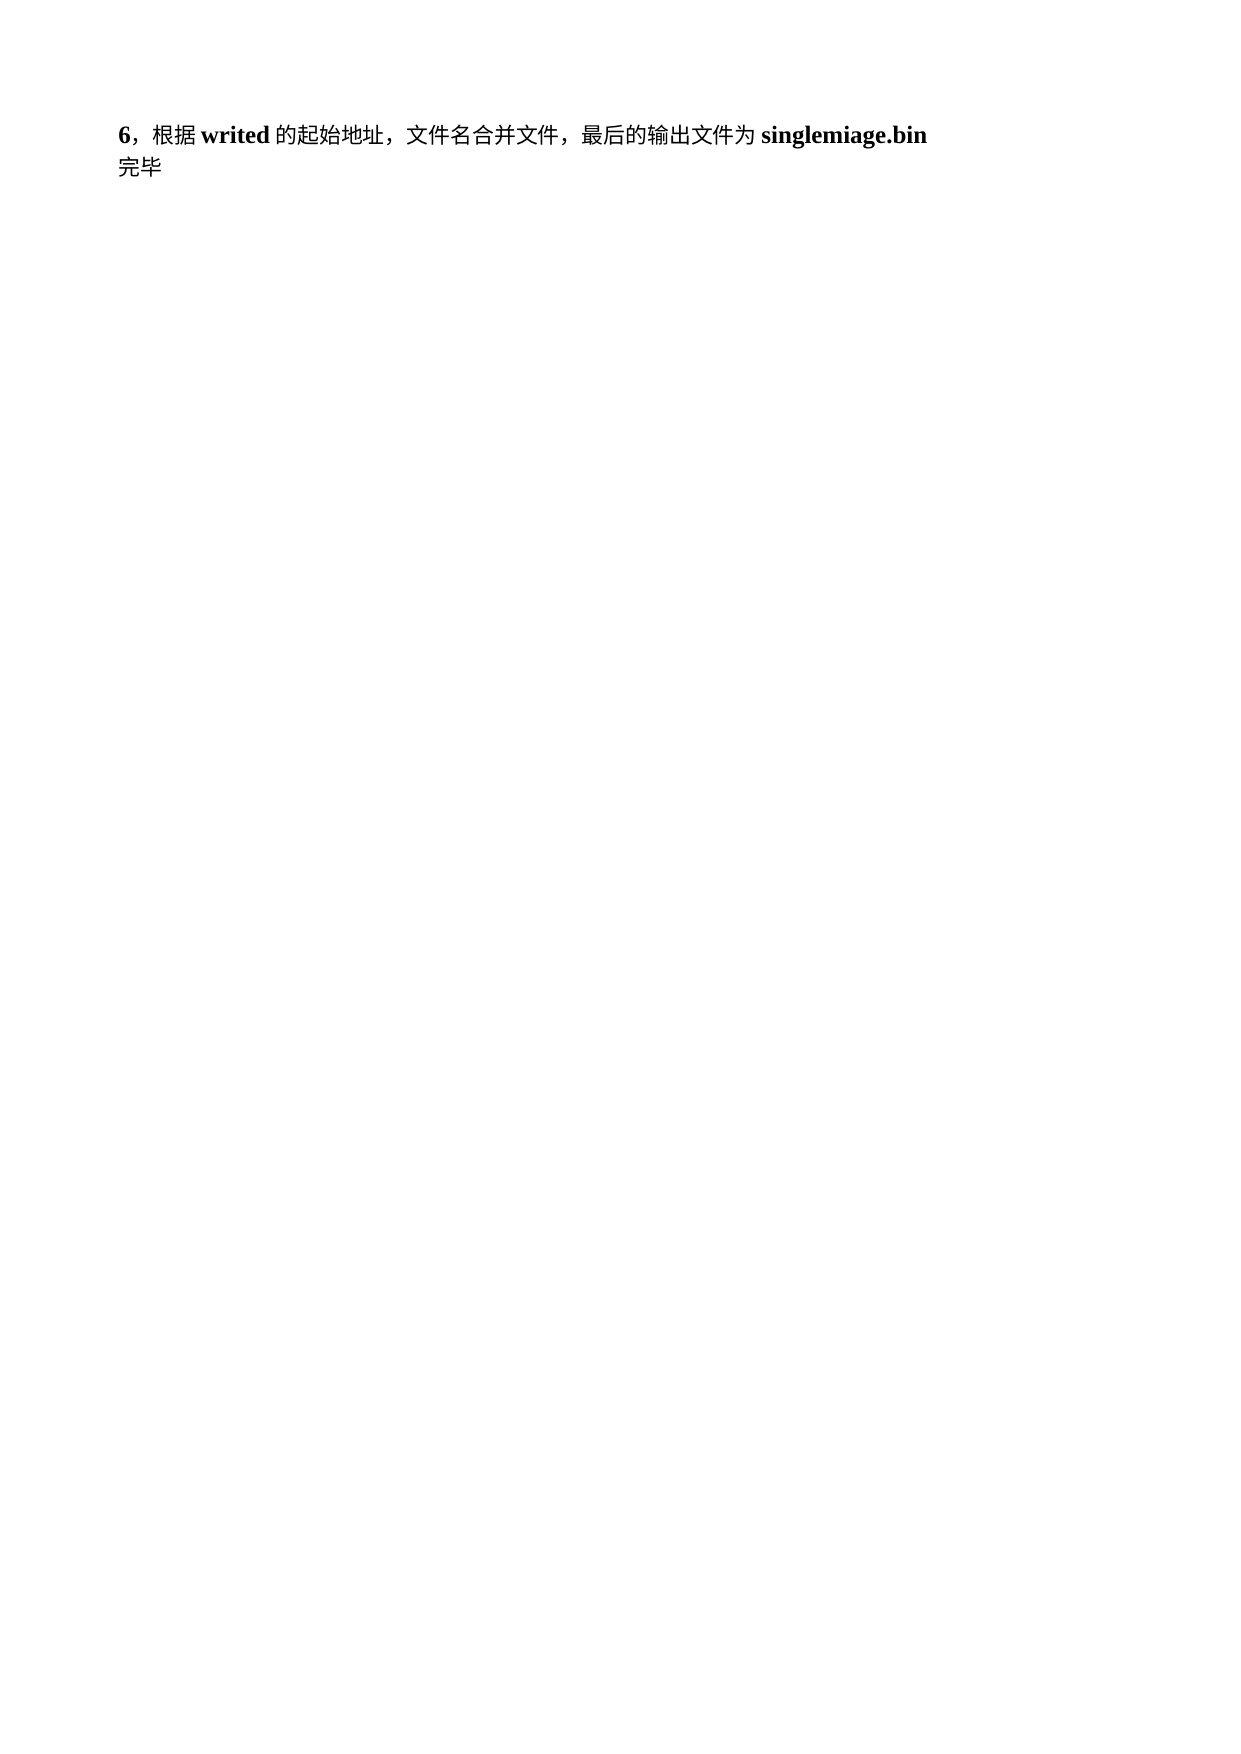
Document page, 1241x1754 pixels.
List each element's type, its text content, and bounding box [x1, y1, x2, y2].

text 完毕 [118, 150, 1122, 181]
text 6，根据writed的起始地址，文件名合并文件，最后的输出文件为 singlemiage.bin [118, 118, 1122, 150]
